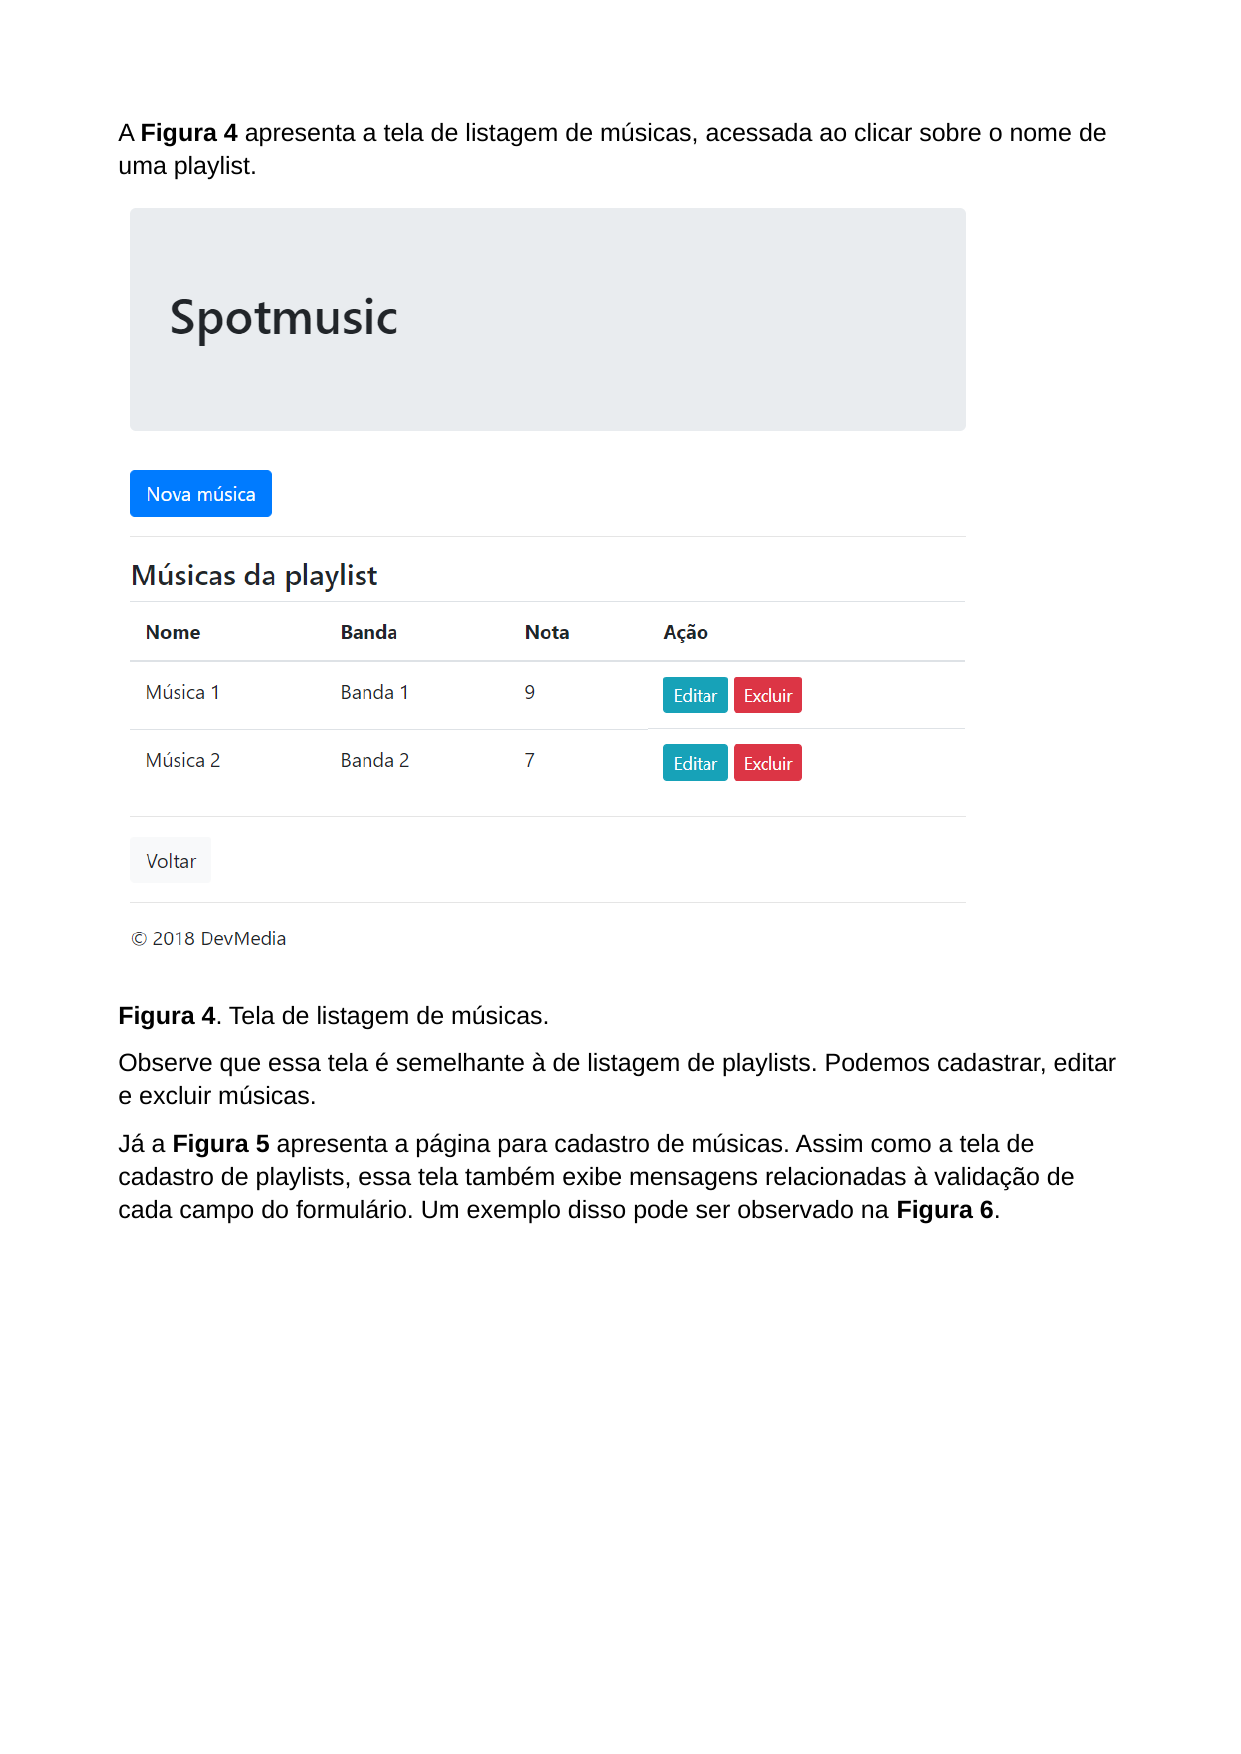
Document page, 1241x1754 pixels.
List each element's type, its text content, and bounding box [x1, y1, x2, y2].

text A Figura 4 apresenta a tela de listagem de músicas, acessada ao clicar sobre o nome de uma playlist. [118, 118, 1122, 180]
text Figura 4. Tela de listagem de músicas. [118, 1001, 1122, 1029]
text Já a Figura 5 apresenta a página para cadastro de músicas. Assim como a tela de cadastro de playlists, essa tela também exibe mensagens relacionadas à validação de cada campo do formulário. Um exemplo disso pode ser observado na Figura 6. [118, 1129, 1122, 1224]
text Observe que essa tela é semelhante à de listagem de playlists. Podemos cadastrar, editar e excluir músicas. [118, 1048, 1122, 1110]
picture [118, 198, 982, 965]
